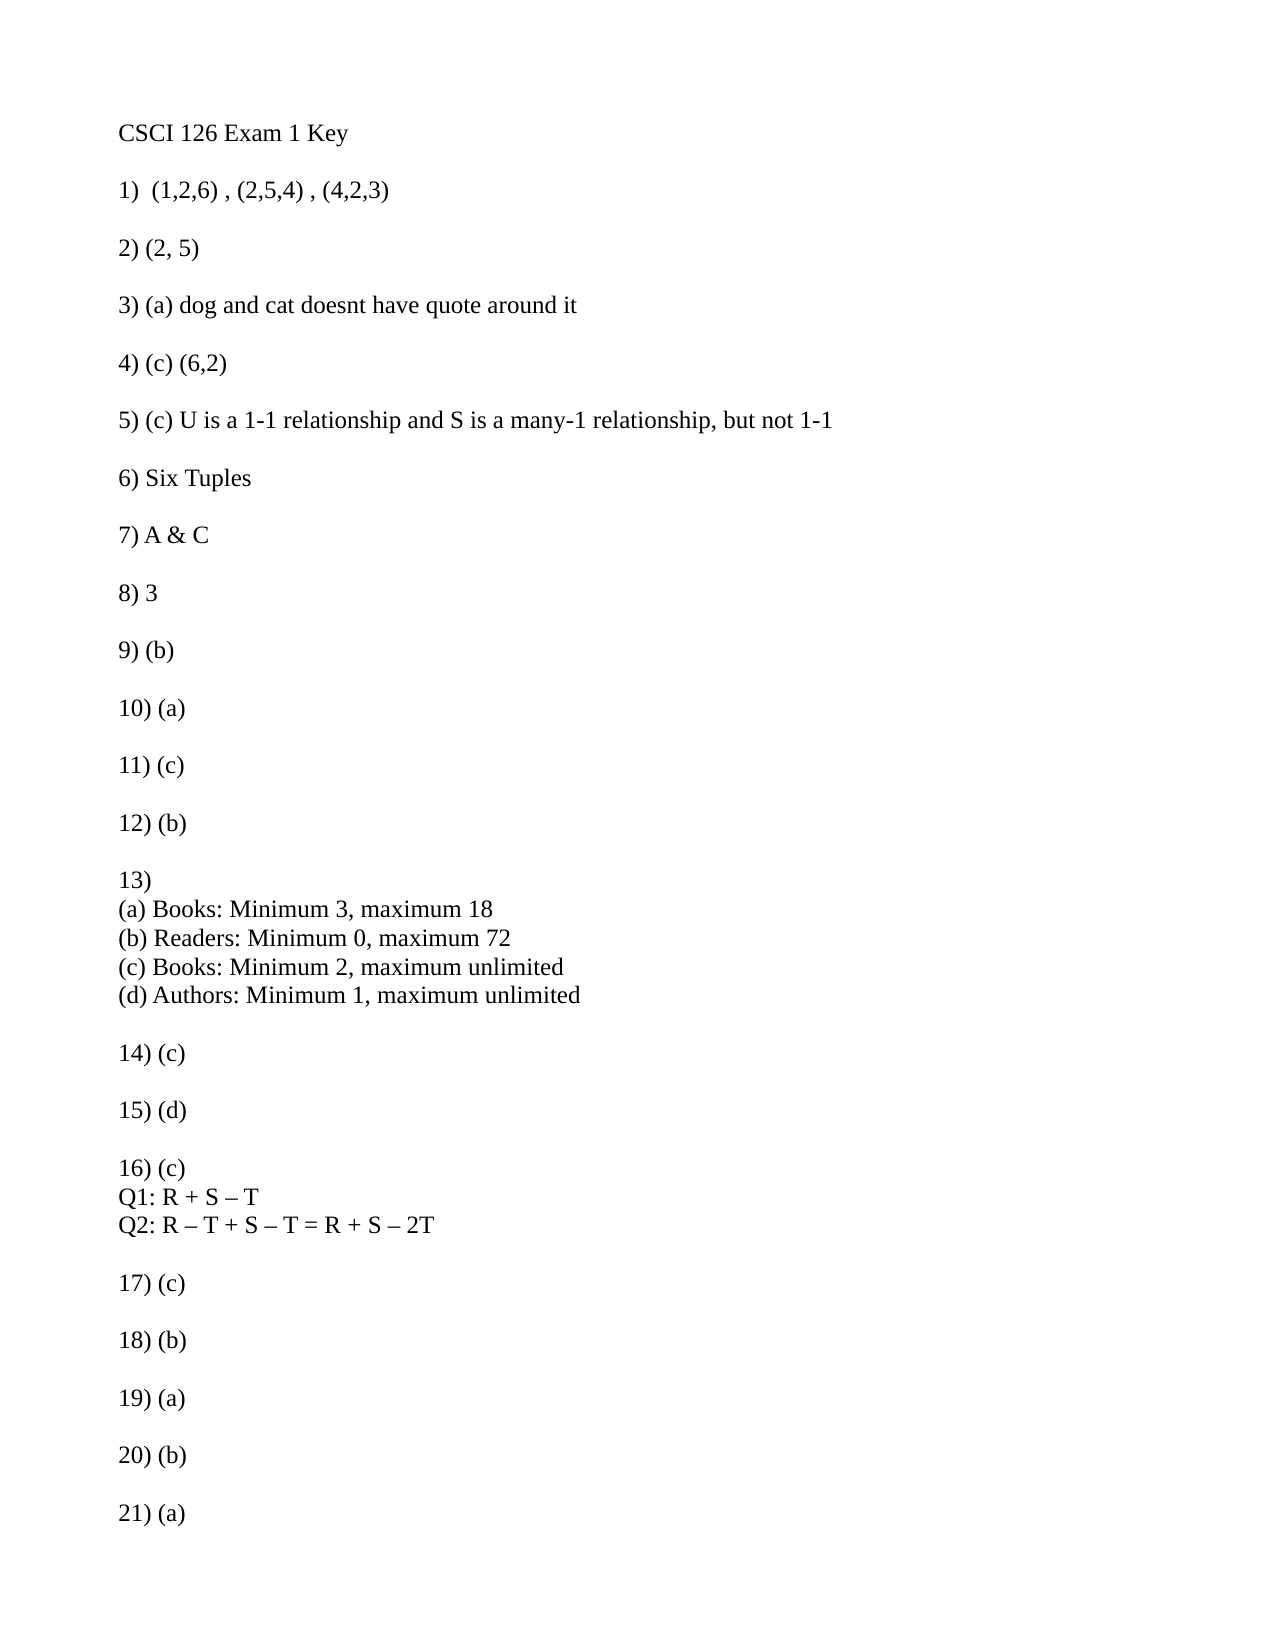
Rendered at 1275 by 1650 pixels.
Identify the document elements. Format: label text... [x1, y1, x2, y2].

text 11) (c) [118, 751, 1157, 779]
text 8) 3 [118, 578, 1157, 607]
text 10) (a) [118, 693, 1157, 722]
text 13) [118, 866, 1157, 894]
text 16) (c) [118, 1153, 1157, 1182]
text 6) Six Tuples [118, 463, 1157, 492]
text (d) Authors: Minimum 1, maximum unlimited [118, 981, 1157, 1009]
text 15) (d) [118, 1096, 1157, 1124]
text 7) A & C [118, 521, 1157, 549]
text 14) (c) [118, 1038, 1157, 1067]
text 18) (b) [118, 1326, 1157, 1354]
text 2) (2, 5) [118, 233, 1157, 262]
text 3) (a) dog and cat doesnt have quote around it [118, 291, 1157, 319]
text 21) (a) [118, 1498, 1157, 1527]
text 9) (b) [118, 636, 1157, 664]
text 17) (c) [118, 1268, 1157, 1297]
text 1) (1,2,6) , (2,5,4) , (4,2,3) [118, 176, 1157, 204]
text CSCI 126 Exam 1 Key [118, 118, 1157, 147]
text 4) (c) (6,2) [118, 348, 1157, 377]
text (c) Books: Minimum 2, maximum unlimited [118, 952, 1157, 981]
text 5) (c) U is a 1-1 relationship and S is a many-1 relationship, but not 1-1 [118, 406, 1157, 434]
text (b) Readers: Minimum 0, maximum 72 [118, 923, 1157, 952]
text (a) Books: Minimum 3, maximum 18 [118, 894, 1157, 923]
text 12) (b) [118, 808, 1157, 837]
text Q2: R – T + S – T = R + S – 2T [118, 1211, 1157, 1239]
text 19) (a) [118, 1383, 1157, 1412]
text 20) (b) [118, 1441, 1157, 1469]
text Q1: R + S – T [118, 1182, 1157, 1211]
